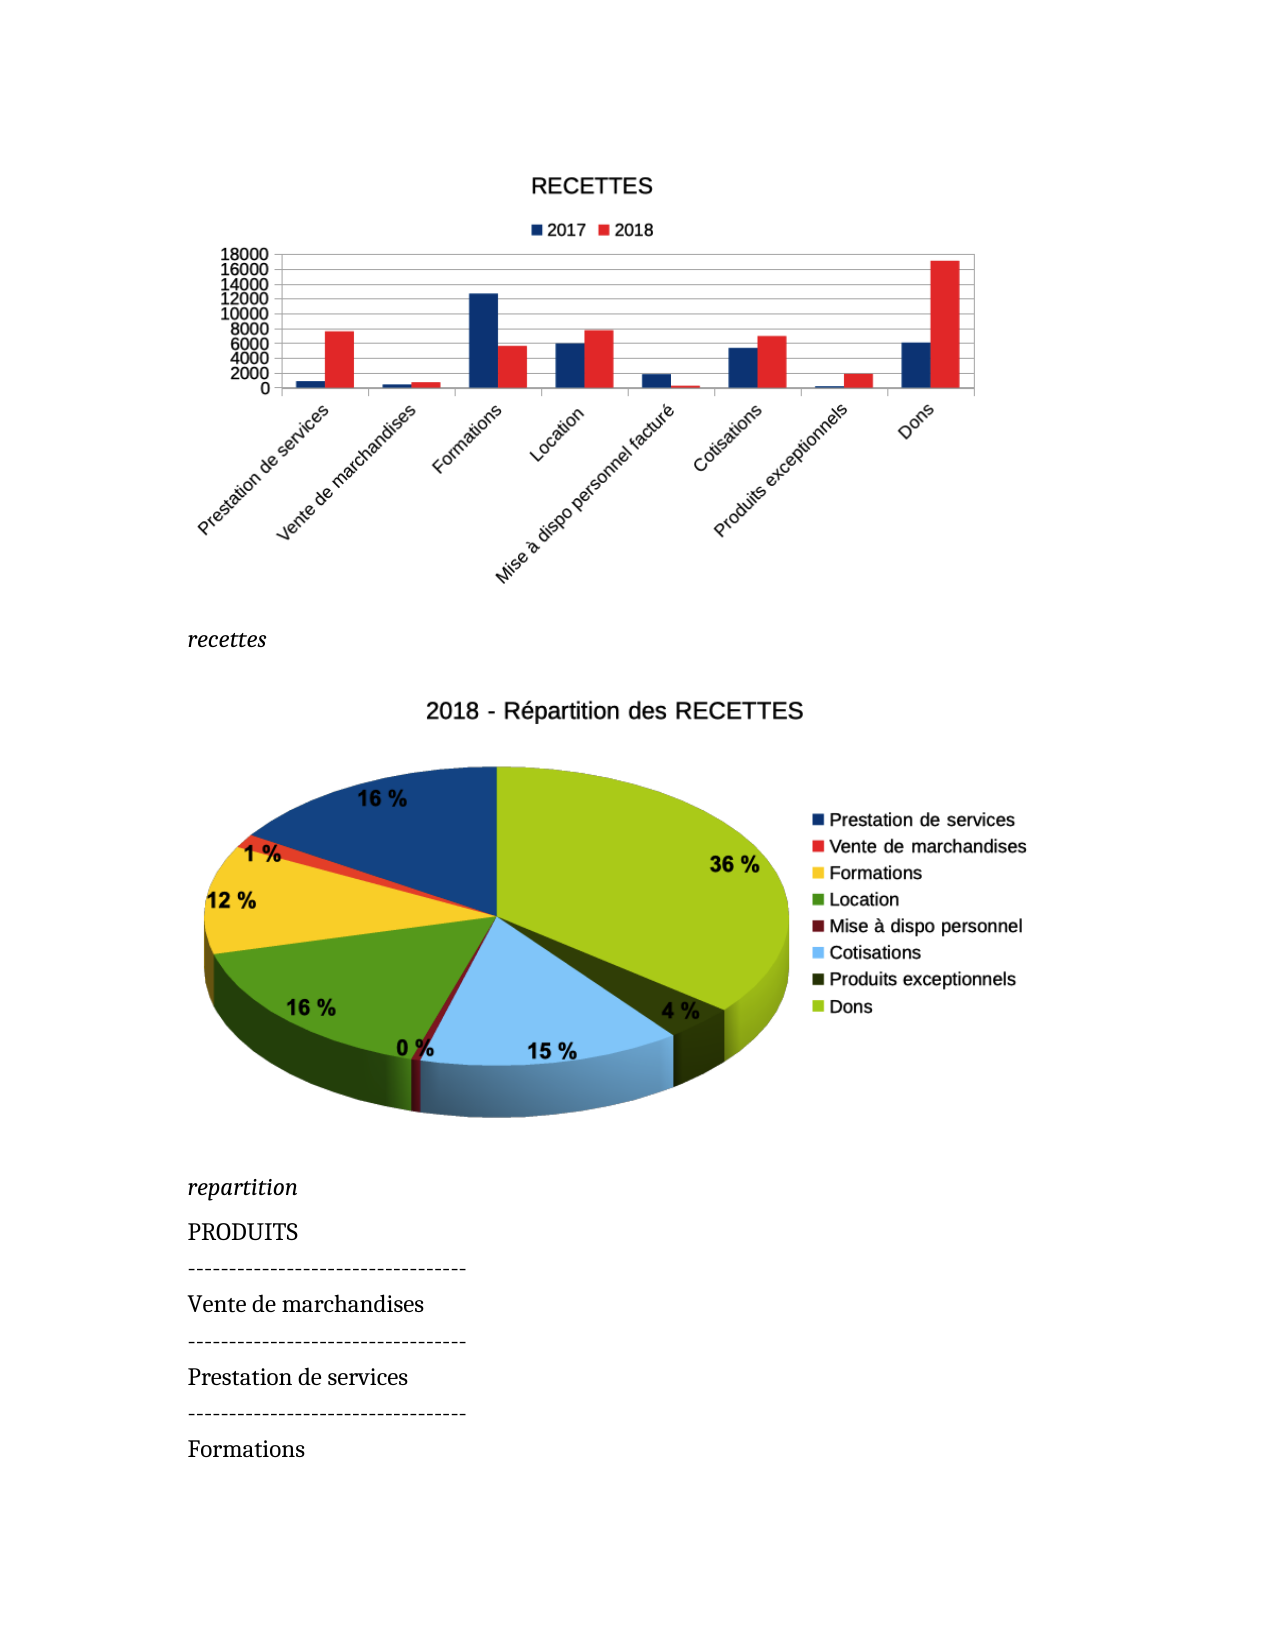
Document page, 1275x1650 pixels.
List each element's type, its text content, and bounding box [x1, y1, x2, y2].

picture [187, 150, 998, 607]
table_cell ---------------------------------- [176, 1323, 1275, 1359]
table_cell Vente de marchandises [176, 1287, 1275, 1323]
table_cell ---------------------------------- [176, 1395, 1275, 1432]
table_cell ---------------------------------- [176, 1250, 1275, 1287]
picture [187, 672, 1043, 1154]
table_cell Formations [176, 1432, 1275, 1468]
text recettes [187, 625, 1087, 654]
text repartition [187, 1173, 1087, 1202]
table_header PRODUITS [176, 1214, 1275, 1250]
table_cell Prestation de services [176, 1359, 1275, 1395]
